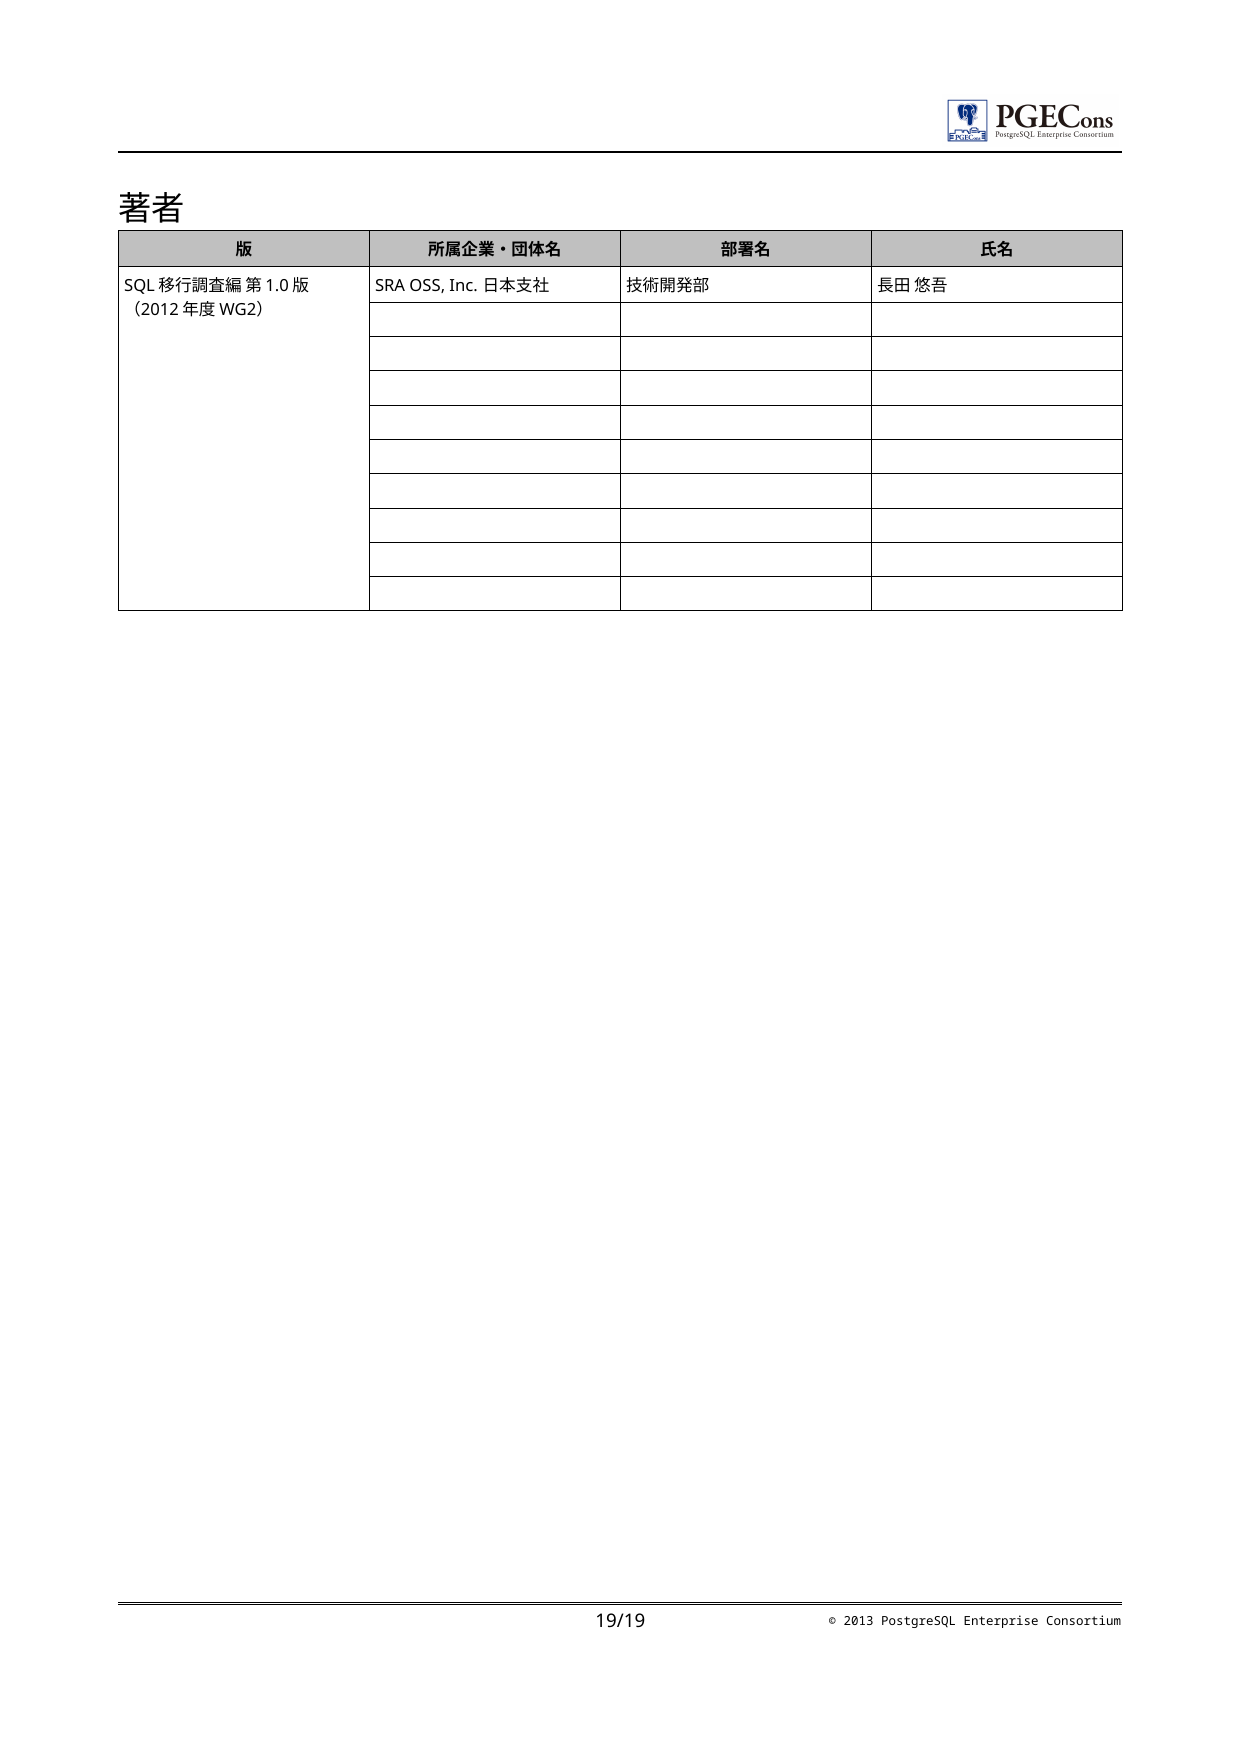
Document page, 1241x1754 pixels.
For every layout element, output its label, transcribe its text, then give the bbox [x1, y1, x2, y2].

table_cell [621, 474, 871, 507]
text 著者 [118, 182, 1122, 230]
table_cell 長田 悠吾 [872, 267, 1122, 302]
table_header 部署名 [621, 231, 871, 266]
table_cell [872, 440, 1122, 473]
table_cell [872, 509, 1122, 542]
table_cell SQL移行調査編 第1.0版 （2012年度 WG2） [119, 267, 369, 610]
table_cell [370, 440, 620, 473]
table_cell [872, 577, 1122, 610]
table_cell [621, 303, 871, 336]
table_cell [621, 440, 871, 473]
table_cell [370, 371, 620, 405]
table_cell [621, 406, 871, 439]
table_header 所属企業・団体名 [370, 231, 620, 266]
table_cell [370, 474, 620, 507]
table_cell [621, 577, 871, 610]
table_cell [621, 543, 871, 576]
table_cell [370, 406, 620, 439]
table_cell [872, 371, 1122, 405]
table_cell [370, 303, 620, 336]
picture [941, 94, 1119, 147]
table_cell [621, 371, 871, 405]
table_cell [370, 509, 620, 542]
table_cell [872, 406, 1122, 439]
table_cell [370, 337, 620, 370]
table_cell [872, 543, 1122, 576]
table_cell [872, 474, 1122, 507]
table_cell [621, 509, 871, 542]
table_header 氏名 [872, 231, 1122, 266]
table_cell [621, 337, 871, 370]
table_cell [370, 543, 620, 576]
table_cell [370, 577, 620, 610]
table_cell [872, 337, 1122, 370]
table_header 版 [119, 231, 369, 266]
table_cell [872, 303, 1122, 336]
table_cell SRA OSS, Inc. 日本支社 [370, 267, 620, 302]
table_cell 技術開発部 [621, 267, 871, 302]
